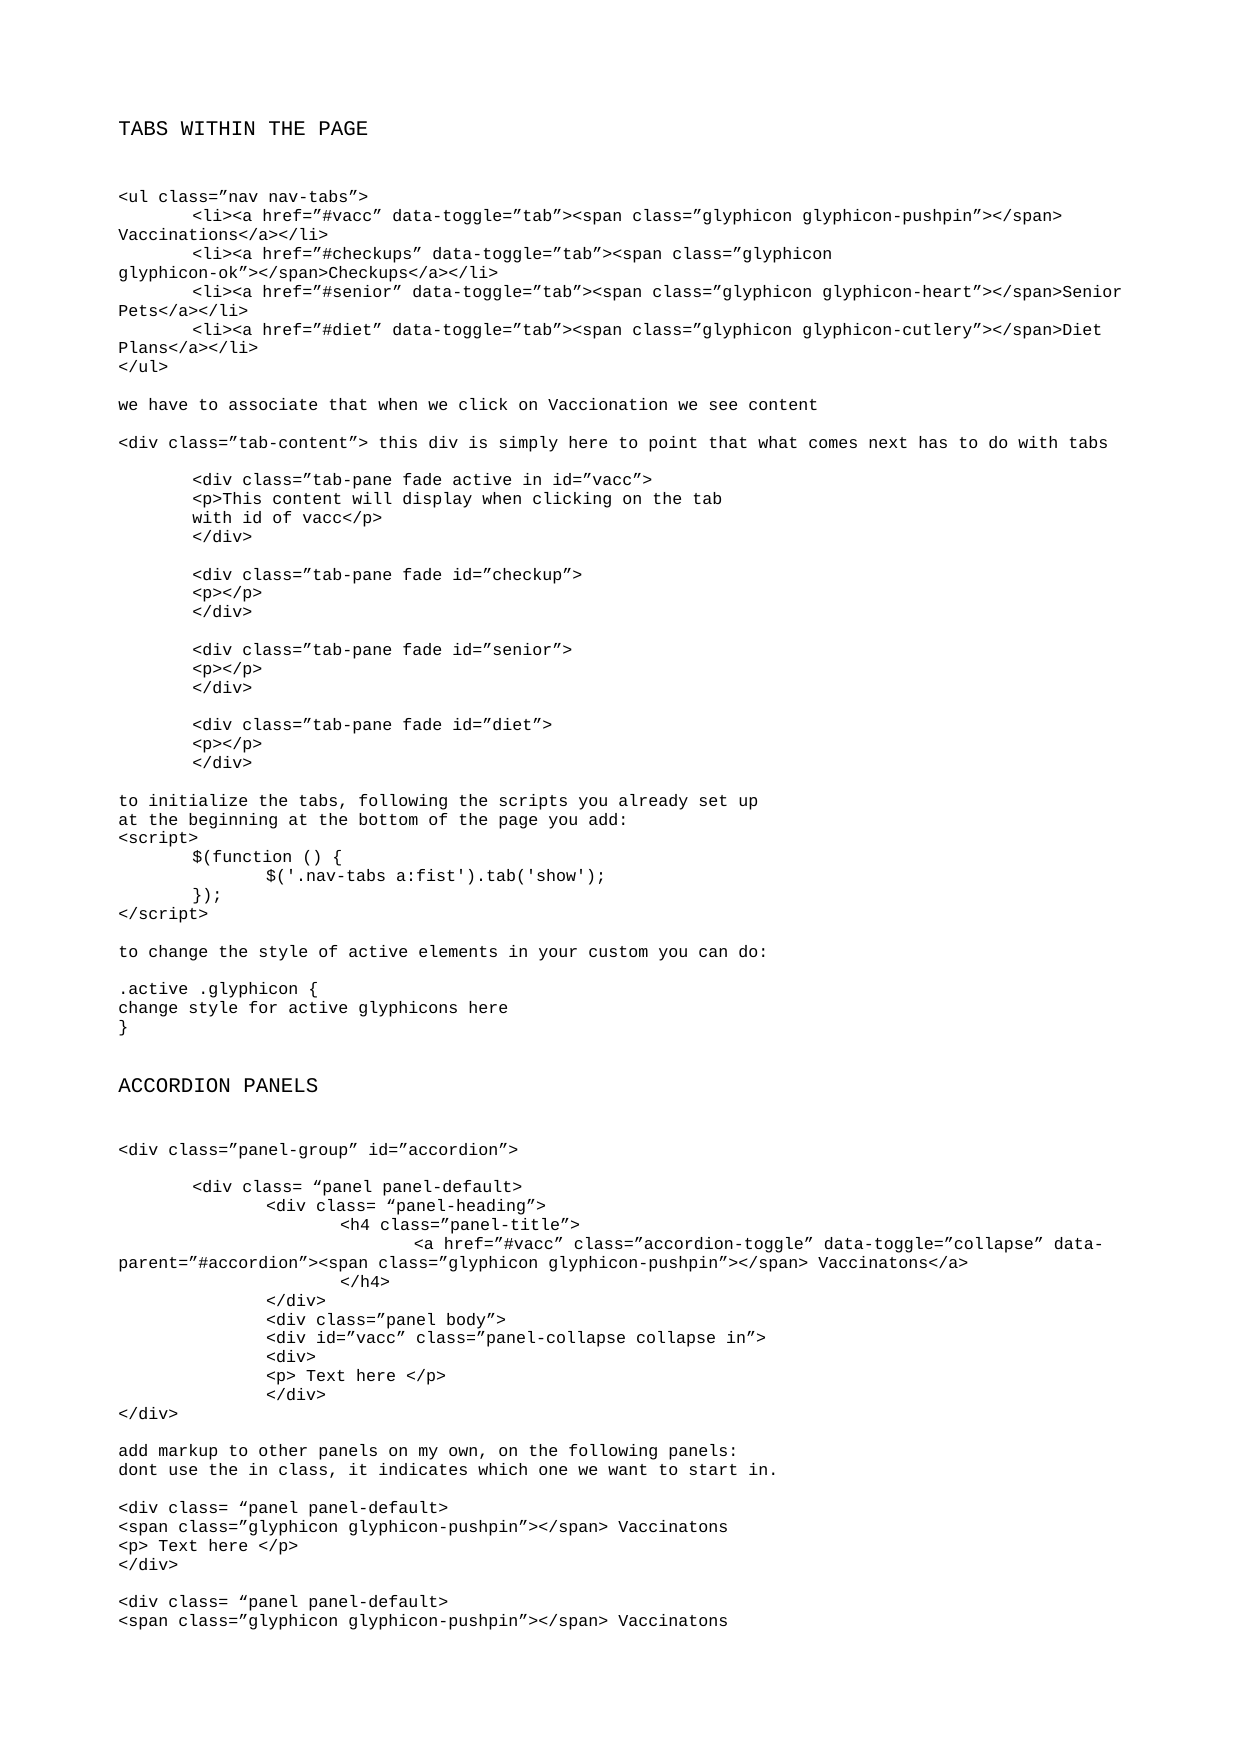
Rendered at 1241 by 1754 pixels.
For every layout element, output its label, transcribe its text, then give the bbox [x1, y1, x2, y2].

text <p> Text here </p> [118, 1368, 1122, 1386]
text $(function () { [118, 849, 1122, 868]
text <div class=”tab-pane fade active in id=”vacc”> [118, 472, 1122, 491]
text dont use the in class, it indicates which one we want to start in. [118, 1462, 1122, 1481]
text </div> [118, 1386, 1122, 1405]
text </ul> [118, 359, 1122, 378]
text </div> [118, 528, 1122, 547]
text <p> Text here </p> [118, 1537, 1122, 1556]
text <a href=”#vacc” class=”accordion-toggle” data-toggle=”collapse” data-parent=”#accordion”><span class=”glyphicon glyphicon-pushpin”></span> Vaccinatons</a> [118, 1236, 1122, 1273]
text <p></p> [118, 660, 1122, 679]
text <div class= “panel-heading”> [118, 1198, 1122, 1217]
text </h4> [118, 1273, 1122, 1292]
text <div class= “panel panel-default> [118, 1179, 1122, 1198]
text </div> [118, 604, 1122, 623]
text <div class=”tab-pane fade id=”checkup”> [118, 566, 1122, 585]
text </div> [118, 1292, 1122, 1311]
text at the beginning at the bottom of the page you add: [118, 811, 1122, 830]
text we have to associate that when we click on Vaccionation we see content [118, 396, 1122, 415]
text <script> [118, 830, 1122, 849]
text ACCORDION PANELS [118, 1075, 1122, 1099]
text with id of vacc</p> [118, 509, 1122, 528]
text <li><a href=”#checkups” data-toggle=”tab”><span class=”glyphicon glyphicon-ok”></span>Checkups</a></li> [118, 246, 1122, 283]
text <div id=”vacc” class=”panel-collapse collapse in”> [118, 1330, 1122, 1349]
text } [118, 1019, 1122, 1037]
text </div> [118, 1405, 1122, 1424]
text TABS WITHIN THE PAGE [118, 118, 1122, 142]
text to change the style of active elements in your custom you can do: [118, 943, 1122, 962]
text to initialize the tabs, following the scripts you already set up [118, 792, 1122, 811]
text <div> [118, 1349, 1122, 1368]
text </div> [118, 755, 1122, 773]
text <div class=”tab-pane fade id=”diet”> [118, 717, 1122, 736]
text <li><a href=”#senior” data-toggle=”tab”><span class=”glyphicon glyphicon-heart”></span>Senior Pets</a></li> [118, 283, 1122, 321]
text <ul class=”nav nav-tabs”> [118, 189, 1122, 208]
text }); [118, 887, 1122, 906]
text <div class=”tab-content”> this div is simply here to point that what comes next has to do with tabs [118, 434, 1122, 453]
text </div> [118, 679, 1122, 698]
text <li><a href=”#vacc” data-toggle=”tab”><span class=”glyphicon glyphicon-pushpin”></span> Vaccinations</a></li> [118, 208, 1122, 246]
text .active .glyphicon { [118, 981, 1122, 1000]
text <p>This content will display when clicking on the tab [118, 491, 1122, 509]
text <span class=”glyphicon glyphicon-pushpin”></span> Vaccinatons [118, 1518, 1122, 1537]
text <p></p> [118, 585, 1122, 604]
text <div class=”tab-pane fade id=”senior”> [118, 642, 1122, 660]
text <div class=”panel body”> [118, 1311, 1122, 1330]
text <div class= “panel panel-default> [118, 1499, 1122, 1518]
text $('.nav-tabs a:fist').tab('show'); [118, 868, 1122, 887]
text <div class= “panel panel-default> [118, 1594, 1122, 1613]
text add markup to other panels on my own, on the following panels: [118, 1443, 1122, 1462]
text <span class=”glyphicon glyphicon-pushpin”></span> Vaccinatons [118, 1613, 1122, 1632]
text </div> [118, 1556, 1122, 1575]
text <div class=”panel-group” id=”accordion”> [118, 1141, 1122, 1160]
text <p></p> [118, 736, 1122, 755]
text change style for active glyphicons here [118, 1000, 1122, 1019]
text <li><a href=”#diet” data-toggle=”tab”><span class=”glyphicon glyphicon-cutlery”></span>Diet Plans</a></li> [118, 321, 1122, 359]
text <h4 class=”panel-title”> [118, 1217, 1122, 1236]
text </script> [118, 906, 1122, 924]
